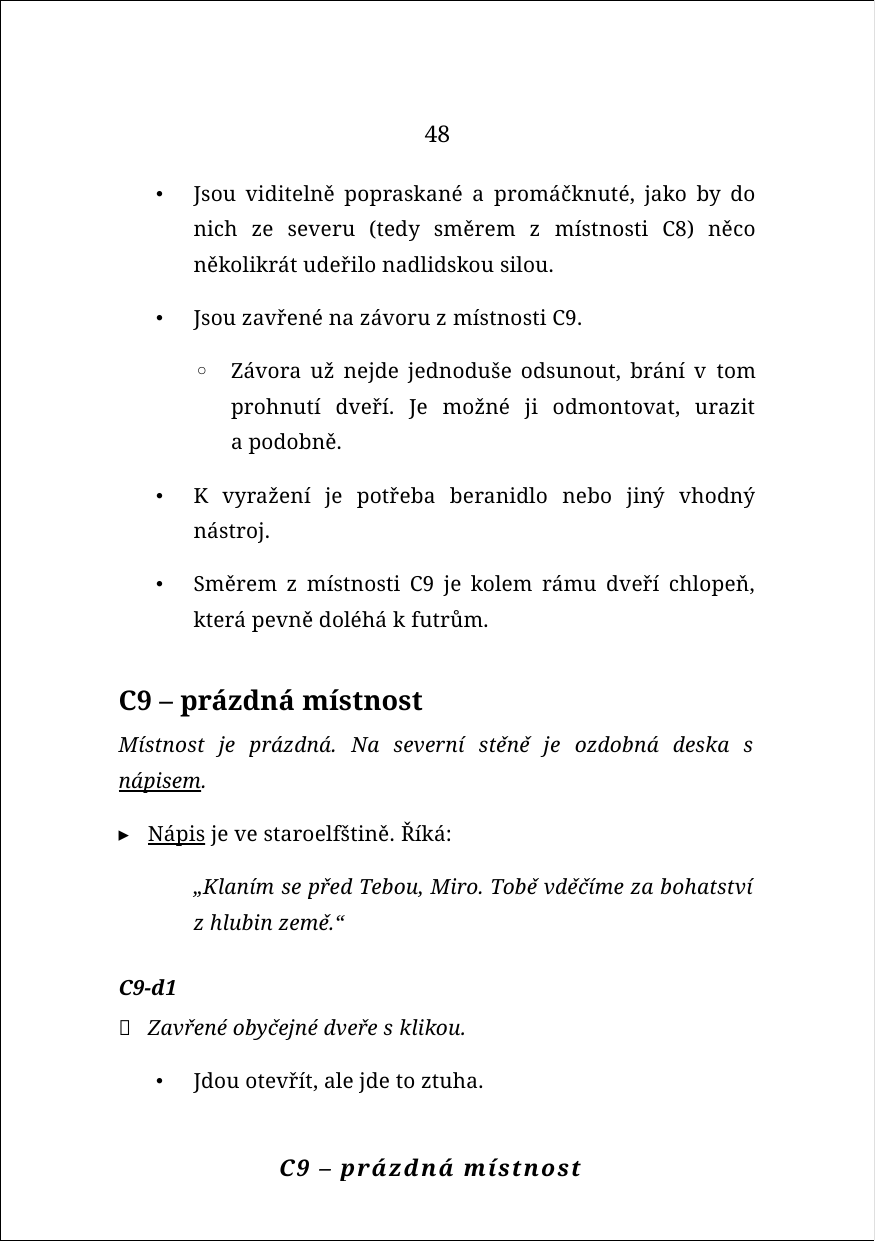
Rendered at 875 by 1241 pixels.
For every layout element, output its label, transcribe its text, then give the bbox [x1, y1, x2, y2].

subtitle C9-d1 [118, 973, 756, 1001]
list Jsou viditelně popraskané a⁠ promáčknuté, jako by do nich ze severu (tedy směrem z⁠ místnosti C8) něco několikrát udeřilo nadlidskou silou. [156, 179, 756, 278]
text ▸ Nápis je ve staroelfštině. Říká: [118, 819, 756, 848]
text 🚪 Zavřené obyčejné dveře s⁠ klikou. [118, 1013, 756, 1042]
list „Klaním se před Tebou, Miro. Tobě vděčíme za bohatství z⁠ hlubin země.“ [156, 872, 756, 936]
list K⁠ vyražení je potřeba beranidlo nebo jiný vhodný nástroj. [156, 481, 756, 545]
list Závora už nejde jednoduše odsunout, brání v⁠ tom prohnutí dveří. Je možné ji odmontovat, urazit a⁠ podobně. [193, 356, 756, 456]
subtitle C9 – prázdná místnost [118, 682, 756, 719]
list Jdou otevřít, ale jde to ztuha. [156, 1066, 756, 1095]
list Jsou zavřené na závoru z⁠ místnosti C9. [156, 303, 756, 332]
list Směrem z⁠ místnosti C9 je kolem rámu dveří chlopeň, která pevně doléhá k⁠ futrům. [156, 569, 756, 633]
text Místnost je prázdná. Na severní stěně je ozdobná deska s nápisem. [118, 731, 756, 794]
